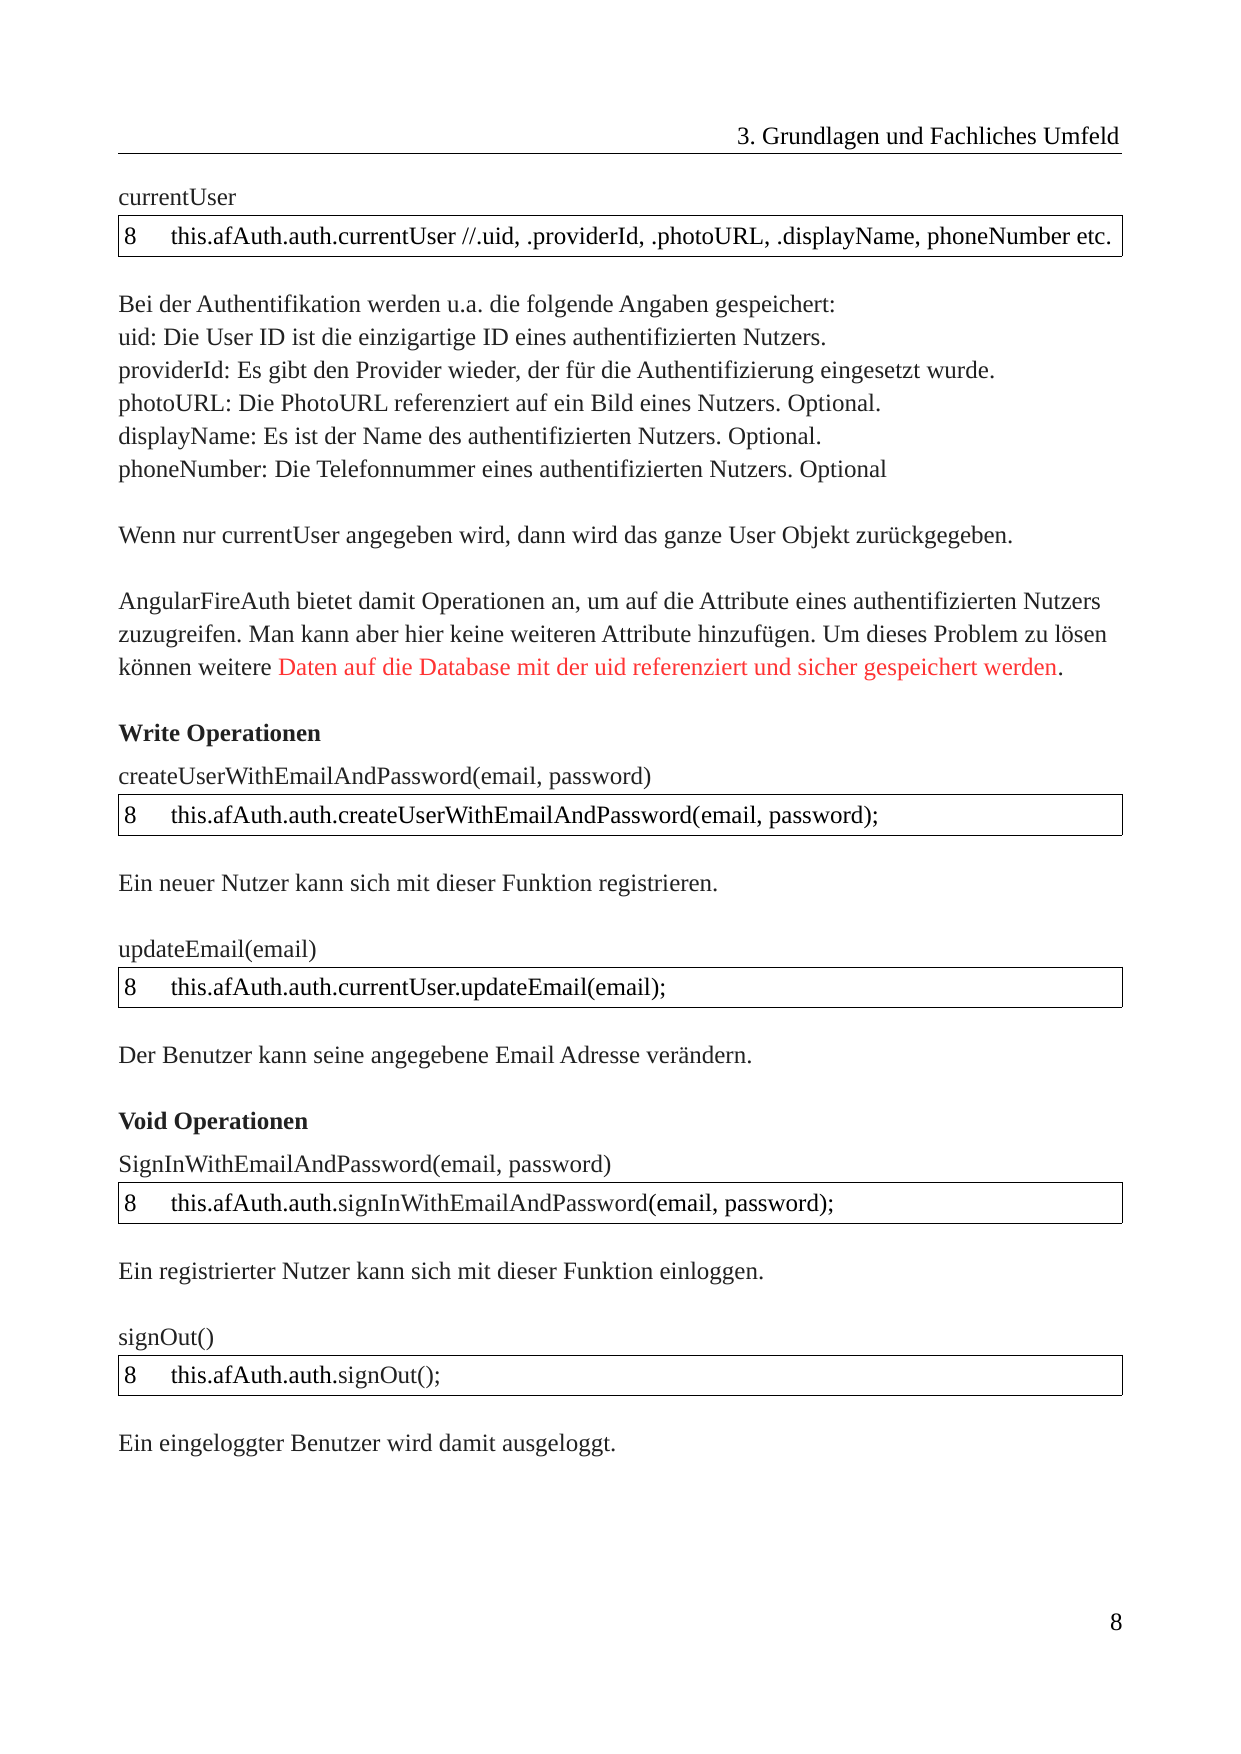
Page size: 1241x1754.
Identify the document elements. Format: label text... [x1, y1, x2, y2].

table_header this.afAuth.auth.currentUser //.uid, .providerId, .photoURL, .displayName, phoneNumber etc. [165, 216, 1122, 256]
table_header this.afAuth.auth.createUserWithEmailAndPassword(email, password); [165, 795, 1122, 834]
table_header 8 [119, 216, 165, 256]
table_header 8 [119, 1183, 165, 1223]
text AngularFireAuth bietet damit Operationen an, um auf die Attribute eines authentifizierten Nutzers zuzugreifen. Man kann aber hier keine weiteren Attribute hinzufügen. Um dieses Problem zu lösen können weitere Daten auf die Database mit der uid referenziert und sicher gespeichert werden. [118, 586, 1122, 681]
table_header this.afAuth.auth.signInWithEmailAndPassword(email, password); [165, 1183, 1122, 1223]
text Wenn nur currentUser angegeben wird, dann wird das ganze User Objekt zurückgegeben. [118, 520, 1122, 549]
text Bei der Authentifikation werden u.a. die folgende Angaben gespeichert: [118, 289, 1122, 317]
text photoURL: Die PhotoURL referenziert auf ein Bild eines Nutzers. Optional. [118, 388, 1122, 417]
table_header 8 [119, 1356, 165, 1395]
text createUserWithEmailAndPassword(email, password) [118, 761, 1122, 790]
table_header 8 [119, 795, 165, 834]
text uid: Die User ID ist die einzigartige ID eines authentifizierten Nutzers. [118, 322, 1122, 351]
text updateEmail(email) [118, 934, 1122, 962]
text currentUser [118, 182, 1122, 211]
table_header 8 [119, 968, 165, 1007]
text Der Benutzer kann seine angegebene Email Adresse verändern. [118, 1040, 1122, 1069]
text displayName: Es ist der Name des authentifizierten Nutzers. Optional. [118, 421, 1122, 449]
text Write Operationen [118, 718, 1122, 747]
table_header this.afAuth.auth.signOut(); [165, 1356, 1122, 1395]
text providerId: Es gibt den Provider wieder, der für die Authentifizierung eingesetzt wurde. [118, 355, 1122, 383]
text Ein registrierter Nutzer kann sich mit dieser Funktion einloggen. [118, 1256, 1122, 1284]
text Void Operationen [118, 1106, 1122, 1135]
text Ein neuer Nutzer kann sich mit dieser Funktion registrieren. [118, 868, 1122, 896]
table_header this.afAuth.auth.currentUser.updateEmail(email); [165, 968, 1122, 1007]
text SignInWithEmailAndPassword(email, password) [118, 1149, 1122, 1178]
text signOut() [118, 1322, 1122, 1351]
text Ein eingeloggter Benutzer wird damit ausgeloggt. [118, 1428, 1122, 1457]
text phoneNumber: Die Telefonnummer eines authentifizierten Nutzers. Optional [118, 454, 1122, 483]
